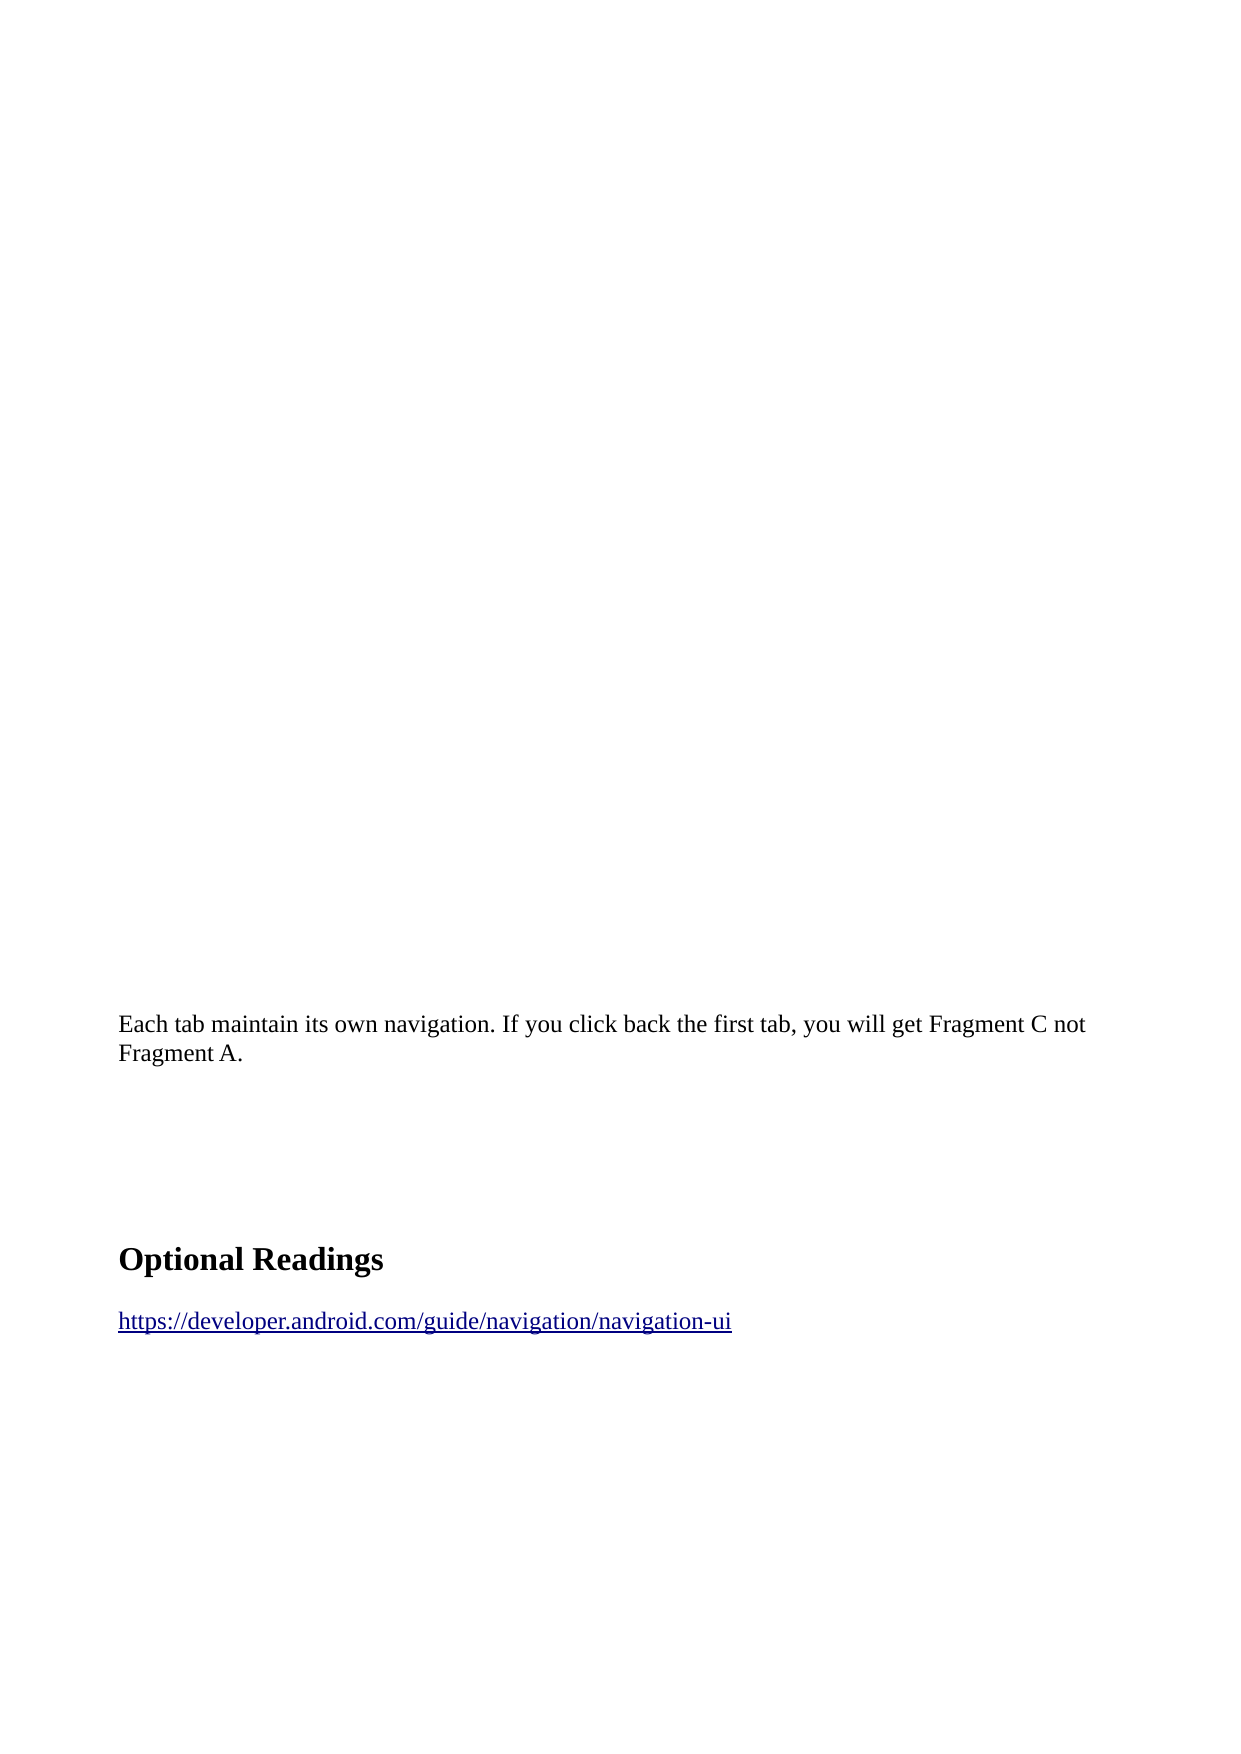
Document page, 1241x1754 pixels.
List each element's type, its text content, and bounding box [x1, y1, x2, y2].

text https://developer.android.com/guide/navigation/navigation-ui [118, 1306, 1122, 1335]
text Optional Readings [118, 1239, 1122, 1278]
text Each tab maintain its own navigation. If you click back the first tab, you will get Fragment C not Fragment A. [118, 1009, 1122, 1067]
